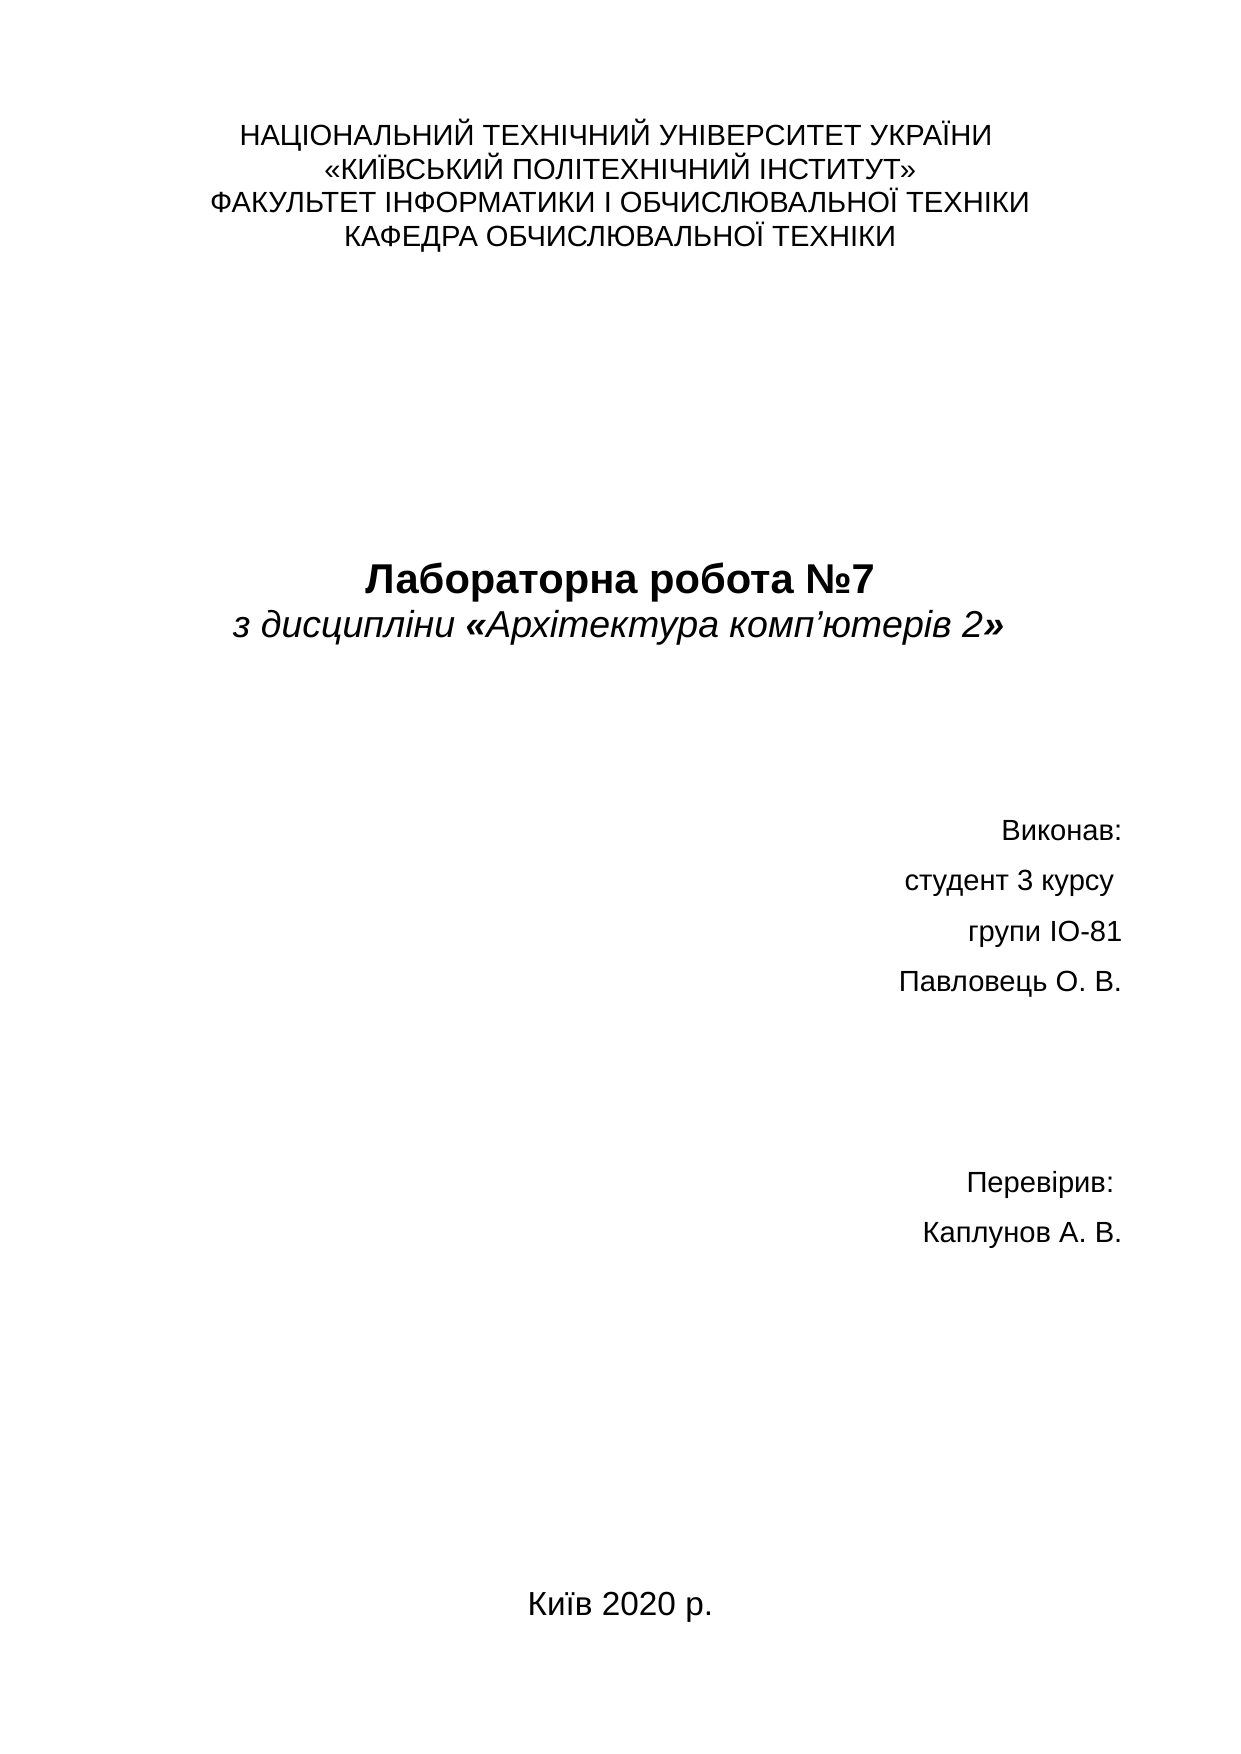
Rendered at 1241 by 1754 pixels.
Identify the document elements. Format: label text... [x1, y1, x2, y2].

text ФАКУЛЬТЕТ ІНФОРМАТИКИ І ОБЧИСЛЮВАЛЬНОЇ ТЕХНІКИ [118, 185, 1122, 219]
text Київ 2020 р. [118, 1584, 1122, 1623]
text студент 3 курсу [118, 863, 1122, 897]
text КАФЕДРА ОБЧИСЛЮВАЛЬНОЇ ТЕХНІКИ [118, 219, 1122, 252]
text Каплунов А. В. [118, 1215, 1122, 1249]
text групи ІО-81 [118, 913, 1122, 947]
text з дисципліни «Архітектура комп’ютерів 2» [118, 602, 1122, 645]
text Перевірив: [118, 1165, 1122, 1199]
text Лабораторна робота №7 [118, 554, 1122, 602]
text Павловець О. В. [118, 964, 1122, 997]
text Виконав: [118, 813, 1122, 846]
text «КИЇВСЬКИЙ ПОЛІТЕХНІЧНИЙ ІНСТИТУТ» [118, 152, 1122, 185]
text НАЦІОНАЛЬНИЙ ТЕХНІЧНИЙ УНІВЕРСИТЕТ УКРАЇНИ [118, 118, 1122, 152]
